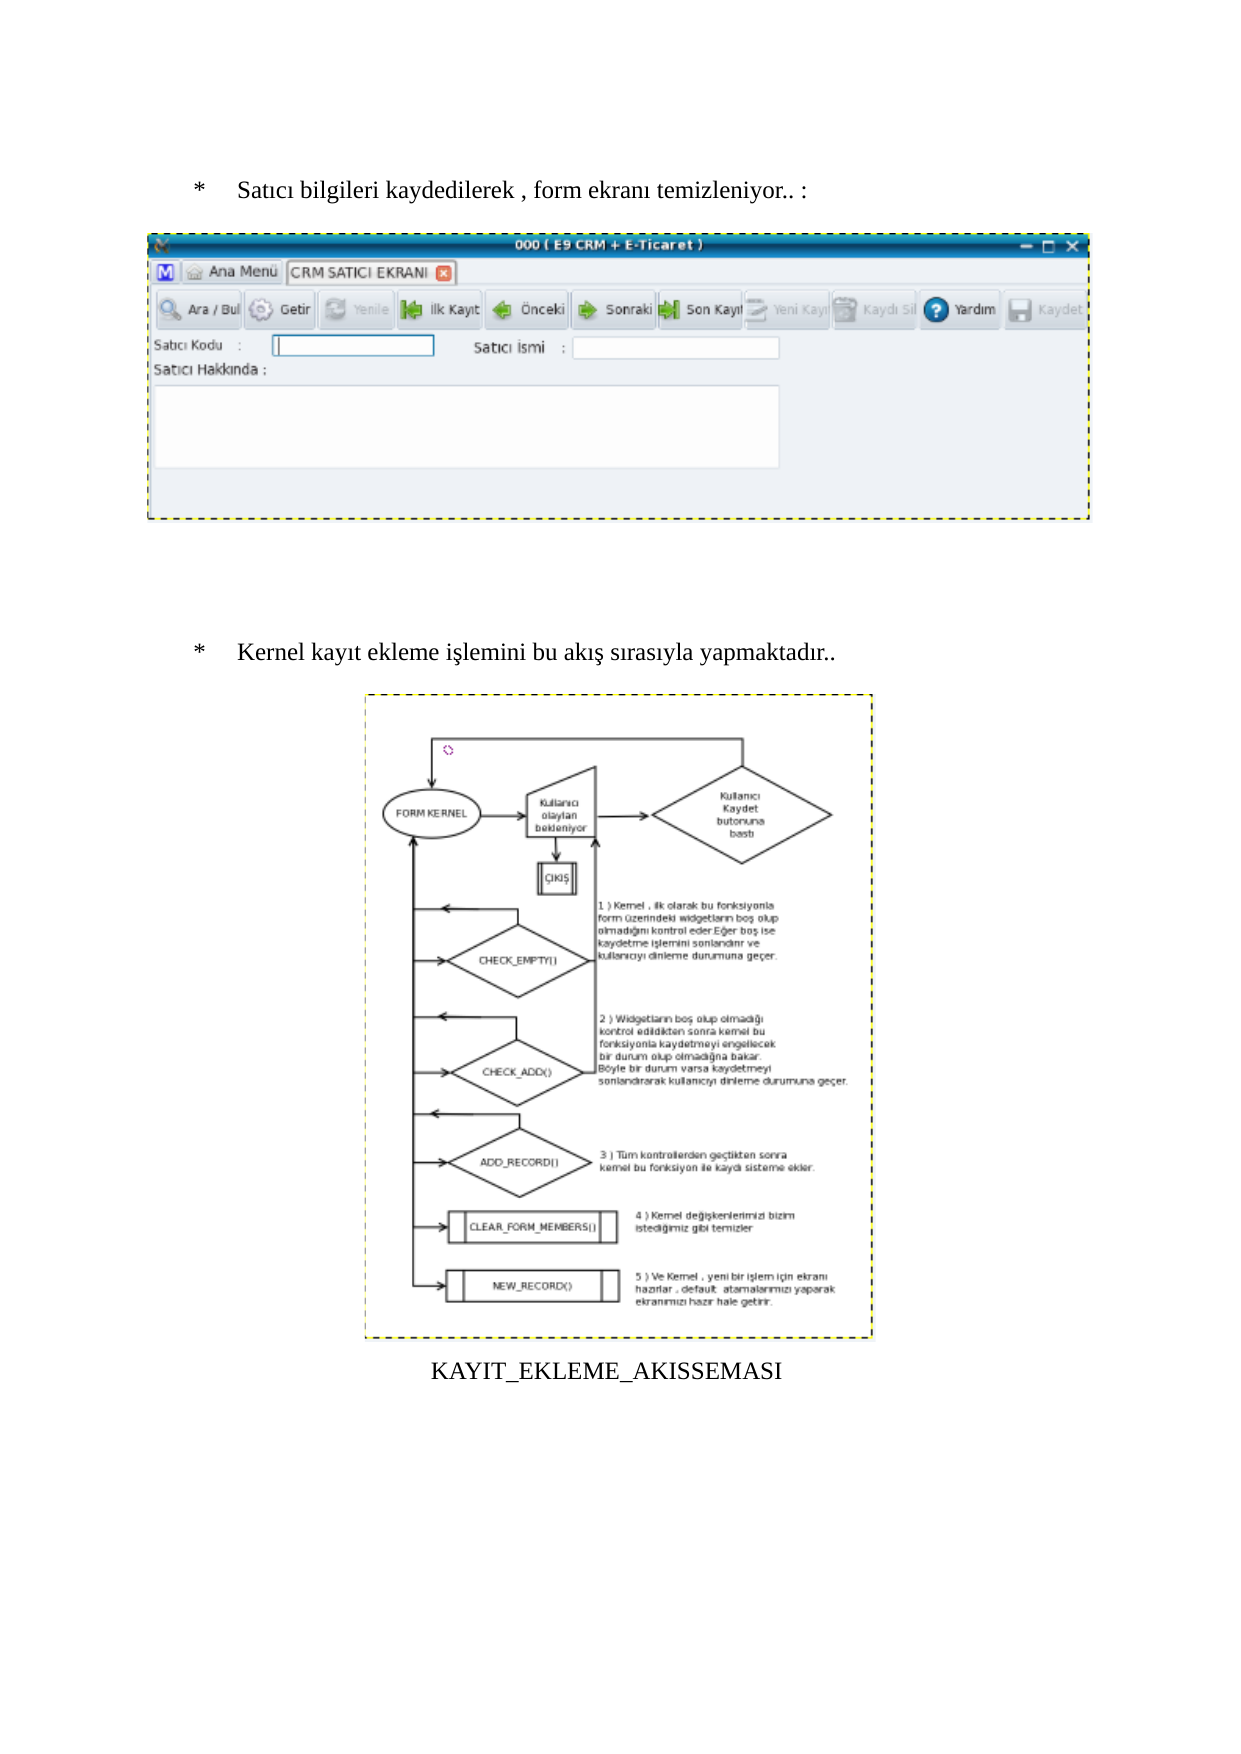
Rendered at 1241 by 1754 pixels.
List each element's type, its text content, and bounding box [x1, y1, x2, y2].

text * Kernel kayıt ekleme işlemini bu akış sırasıyla yapmaktadır.. [118, 637, 1122, 666]
picture [147, 233, 1093, 523]
text KAYIT_EKLEME_AKISSEMASI [118, 1356, 1122, 1385]
picture [364, 694, 876, 1342]
text * Satıcı bilgileri kaydedilerek , form ekranı temizleniyor.. : [118, 176, 1122, 204]
